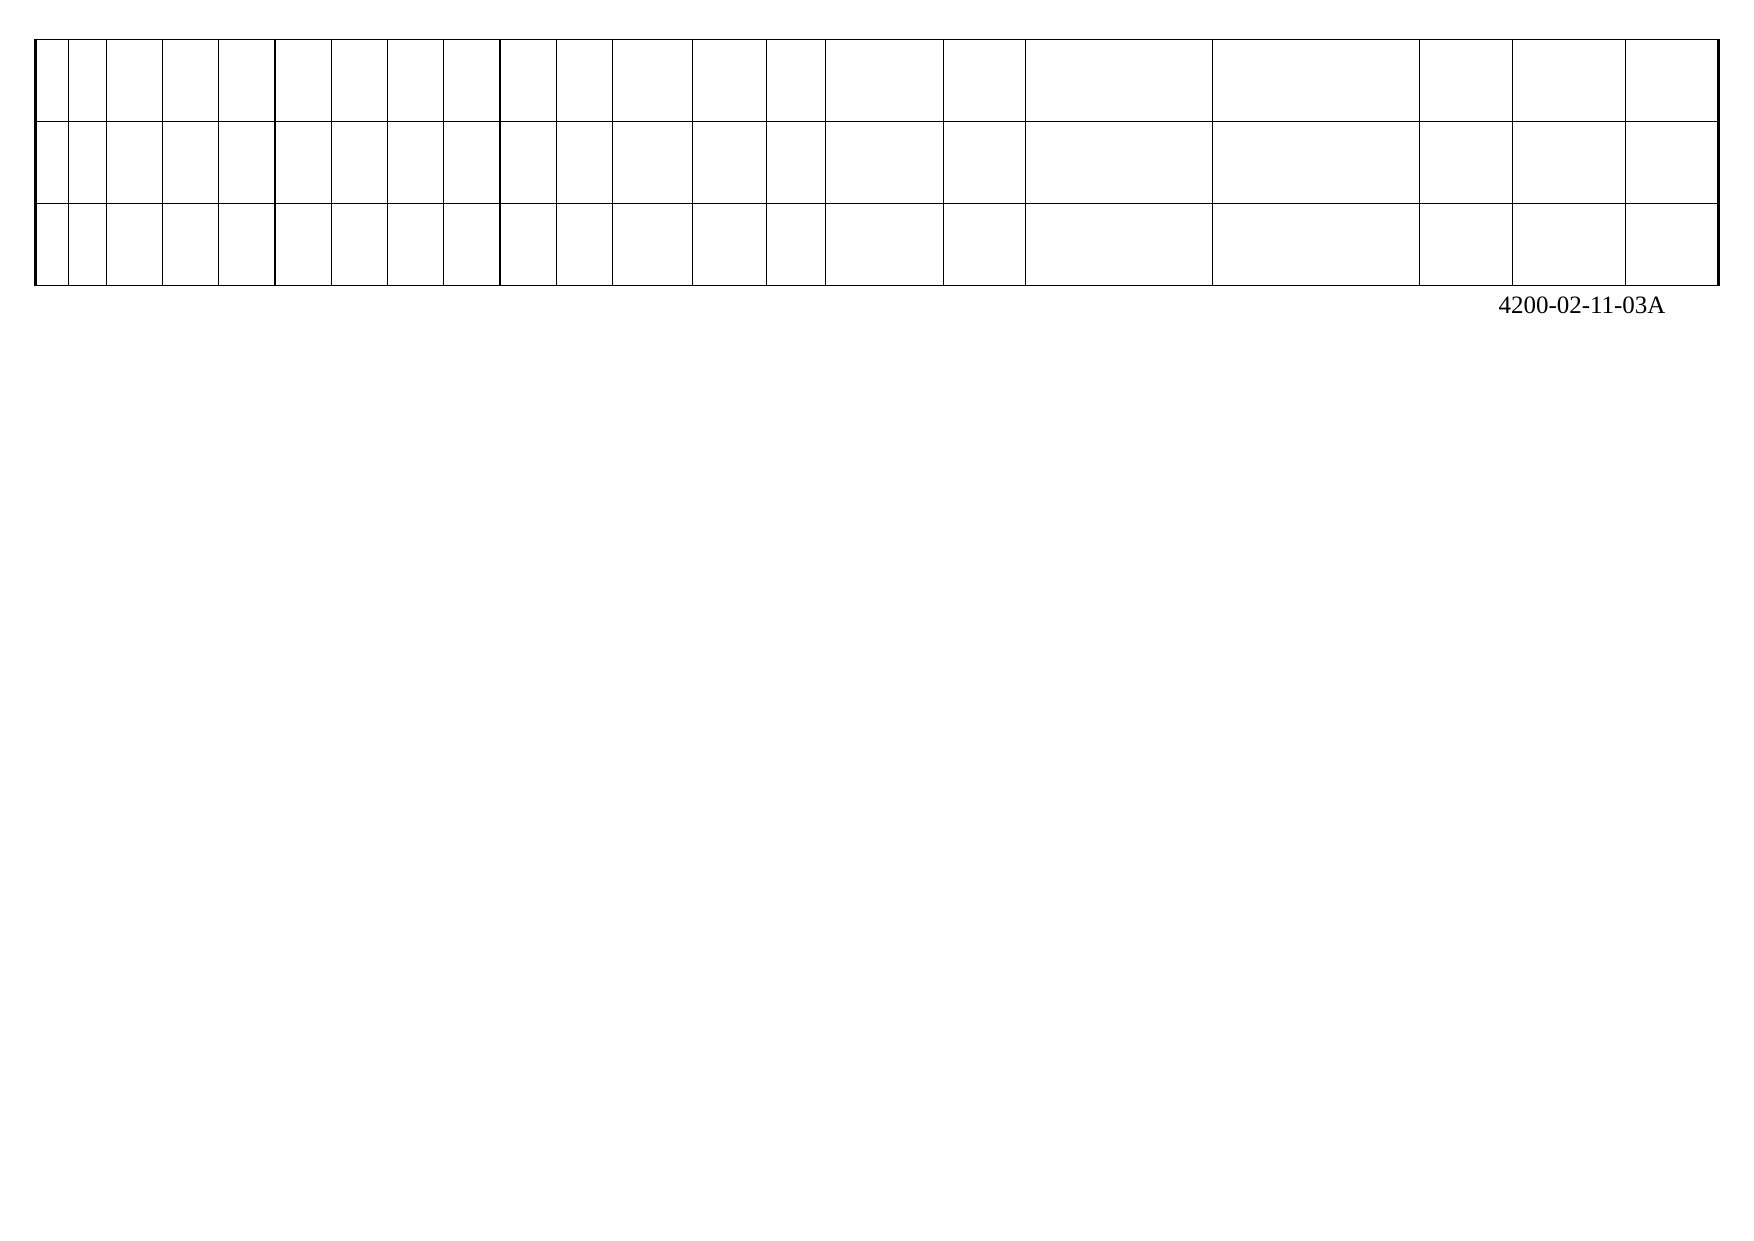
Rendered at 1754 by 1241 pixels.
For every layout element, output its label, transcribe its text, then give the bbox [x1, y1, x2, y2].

table_cell [826, 40, 943, 121]
table_cell [557, 40, 612, 121]
table_cell [219, 40, 274, 121]
table_cell [37, 204, 68, 285]
table_cell [1420, 122, 1512, 203]
table_cell [388, 40, 443, 121]
table_cell [767, 204, 825, 285]
table_cell [107, 40, 162, 121]
table_cell [219, 204, 274, 285]
table_cell [69, 40, 106, 121]
table_cell [693, 204, 766, 285]
table_cell [944, 40, 1025, 121]
table_cell [444, 122, 499, 203]
table_cell [107, 122, 162, 203]
table_cell [1513, 122, 1625, 203]
table_cell [557, 122, 612, 203]
table_cell [1026, 122, 1212, 203]
table_cell [501, 204, 556, 285]
table_cell [1626, 122, 1717, 203]
table_cell [1213, 204, 1419, 285]
table_cell [557, 204, 612, 285]
table_cell [1420, 204, 1512, 285]
table_cell [1026, 40, 1212, 121]
table_cell [332, 40, 387, 121]
table_cell [501, 40, 556, 121]
table_cell [276, 40, 331, 121]
table_cell [826, 204, 943, 285]
table_cell [219, 122, 274, 203]
table_cell [69, 204, 106, 285]
table_cell [1513, 40, 1625, 121]
text 4200-02-11-03A [89, 286, 1665, 323]
table_cell [1026, 204, 1212, 285]
table_cell [332, 204, 387, 285]
table_cell [276, 122, 331, 203]
table_cell [1213, 40, 1419, 121]
table_cell [767, 40, 825, 121]
table_cell [388, 204, 443, 285]
table_cell [388, 122, 443, 203]
table_cell [163, 204, 218, 285]
table_cell [613, 204, 692, 285]
table_cell [107, 204, 162, 285]
table_cell [69, 122, 106, 203]
table_cell [163, 122, 218, 203]
table_cell [1420, 40, 1512, 121]
table_cell [276, 204, 331, 285]
table_cell [37, 40, 68, 121]
table_cell [444, 204, 499, 285]
table_cell [444, 40, 499, 121]
table_cell [1513, 204, 1625, 285]
table_cell [1626, 204, 1717, 285]
table_cell [163, 40, 218, 121]
table_cell [332, 122, 387, 203]
table_cell [767, 122, 825, 203]
table_cell [501, 122, 556, 203]
table_cell [944, 122, 1025, 203]
table_cell [693, 40, 766, 121]
table_cell [944, 204, 1025, 285]
table_cell [693, 122, 766, 203]
table_cell [1213, 122, 1419, 203]
table_cell [1626, 40, 1717, 121]
table_cell [613, 122, 692, 203]
table_cell [613, 40, 692, 121]
table_cell [826, 122, 943, 203]
table_cell [37, 122, 68, 203]
